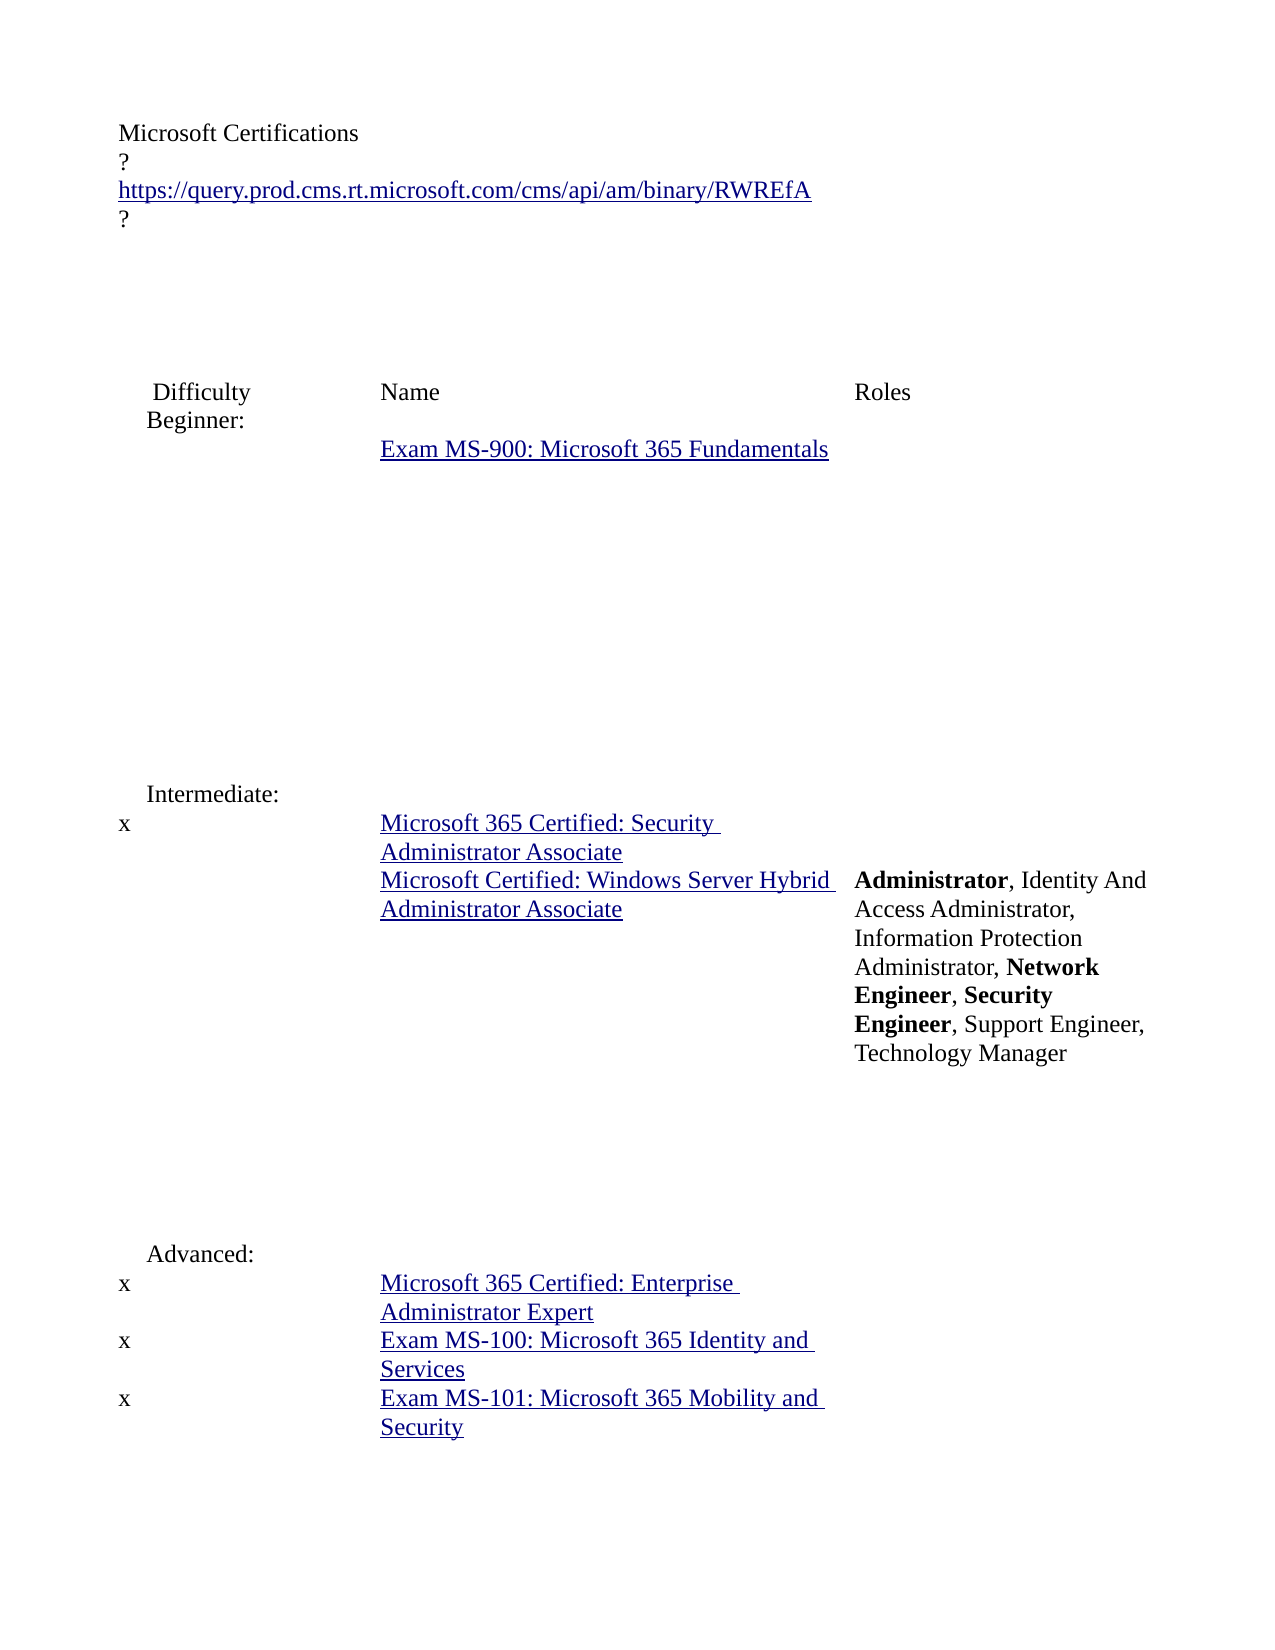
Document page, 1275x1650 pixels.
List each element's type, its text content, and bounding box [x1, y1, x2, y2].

table_cell [380, 521, 854, 549]
table_cell [854, 1498, 1157, 1527]
table_cell [854, 521, 1157, 549]
text https://query.prod.cms.rt.microsoft.com/cms/api/am/binary/RWREfA ? [118, 176, 1157, 233]
table_cell [146, 578, 380, 607]
table_cell [854, 1441, 1157, 1469]
table_cell [118, 1441, 146, 1469]
table_cell [118, 1067, 146, 1096]
table_cell [146, 1498, 380, 1527]
table_cell [854, 1211, 1157, 1239]
table_cell [146, 492, 380, 521]
table_cell [854, 693, 1157, 722]
table_cell [146, 693, 380, 722]
table_cell x [118, 808, 146, 866]
table_cell [118, 722, 146, 751]
table_cell [380, 1153, 854, 1182]
table_cell [380, 406, 854, 434]
table_cell [118, 607, 146, 636]
table_cell [380, 779, 854, 808]
table_cell [118, 521, 146, 549]
table_cell [146, 1211, 380, 1239]
table_cell [146, 1067, 380, 1096]
table_cell [380, 463, 854, 492]
table_cell [118, 549, 146, 578]
table_header Roles [854, 377, 1157, 406]
table_cell [380, 1498, 854, 1527]
table_cell [380, 607, 854, 636]
table_cell [380, 578, 854, 607]
table_cell [380, 1067, 854, 1096]
table_cell [118, 751, 146, 779]
table_cell [118, 1239, 146, 1268]
table_cell [146, 1441, 380, 1469]
table_cell [854, 434, 1157, 463]
table_cell [146, 1182, 380, 1211]
table_cell [118, 406, 146, 434]
table_cell [854, 492, 1157, 521]
table_cell [380, 1182, 854, 1211]
table_cell Microsoft Certified: Windows Server Hybrid Administrator Associate [380, 866, 854, 1067]
table_cell [118, 1211, 146, 1239]
table_cell [854, 1326, 1157, 1383]
table_cell Administrator, Identity And Access Administrator, Information Protection Administrator, Network Engineer, Security Engineer, Support Engineer, Technology Manager [854, 866, 1157, 1067]
table_cell [118, 463, 146, 492]
table_cell [118, 578, 146, 607]
table_cell Advanced: [146, 1239, 380, 1268]
table_cell [380, 636, 854, 664]
table_cell [854, 1096, 1157, 1124]
table_cell Intermediate: [146, 779, 380, 808]
table_cell [146, 808, 380, 866]
table_cell [854, 1124, 1157, 1153]
table_cell [146, 722, 380, 751]
table_cell [118, 1096, 146, 1124]
table_header [118, 377, 146, 406]
table_cell x [118, 1268, 146, 1326]
table_cell [118, 1182, 146, 1211]
table_cell [380, 549, 854, 578]
table_cell Microsoft 365 Certified: Enterprise Administrator Expert [380, 1268, 854, 1326]
table_cell [118, 1153, 146, 1182]
table_cell Microsoft 365 Certified: Security Administrator Associate [380, 808, 854, 866]
table_cell [146, 1124, 380, 1153]
table_cell [854, 1239, 1157, 1268]
table_cell [380, 1441, 854, 1469]
table_cell [380, 1239, 854, 1268]
text Microsoft Certifications [118, 118, 1157, 147]
table_cell Exam MS-900: Microsoft 365 Fundamentals [380, 434, 854, 463]
table_cell [854, 808, 1157, 866]
table_cell [146, 521, 380, 549]
table_cell [146, 434, 380, 463]
table_cell [854, 549, 1157, 578]
table_cell [380, 492, 854, 521]
table_cell [854, 1383, 1157, 1441]
table_cell [854, 1268, 1157, 1326]
table_cell [854, 722, 1157, 751]
table_cell [146, 751, 380, 779]
table_cell [118, 636, 146, 664]
table_cell [118, 1498, 146, 1527]
table_cell [854, 578, 1157, 607]
table_cell [146, 1326, 380, 1383]
table_cell [146, 664, 380, 693]
table_cell x [118, 1383, 146, 1441]
table_cell [854, 607, 1157, 636]
table_cell Exam MS-100: Microsoft 365 Identity and Services [380, 1326, 854, 1383]
table_cell [146, 1153, 380, 1182]
table_cell [118, 492, 146, 521]
table_cell [146, 549, 380, 578]
table_cell [854, 406, 1157, 434]
table_cell [380, 1211, 854, 1239]
table_cell [118, 434, 146, 463]
table_cell [854, 463, 1157, 492]
table_cell [380, 1124, 854, 1153]
table_cell [118, 779, 146, 808]
table_cell [854, 1153, 1157, 1182]
table_cell [118, 1124, 146, 1153]
table_cell [118, 693, 146, 722]
table_cell Exam MS-101: Microsoft 365 Mobility and Security [380, 1383, 854, 1441]
table_cell [854, 779, 1157, 808]
table_cell [854, 1469, 1157, 1498]
table_cell [146, 1383, 380, 1441]
table_cell [854, 1182, 1157, 1211]
table_cell [146, 636, 380, 664]
table_cell [146, 1268, 380, 1326]
text ? [118, 147, 1157, 176]
table_cell [380, 722, 854, 751]
table_cell [854, 751, 1157, 779]
table_cell [380, 664, 854, 693]
table_cell [118, 664, 146, 693]
table_cell [146, 1469, 380, 1498]
table_cell [146, 866, 380, 1067]
table_cell [146, 1096, 380, 1124]
table_cell [118, 866, 146, 1067]
table_header Name [380, 377, 854, 406]
table_cell x [118, 1326, 146, 1383]
table_cell [854, 664, 1157, 693]
table_cell [146, 463, 380, 492]
table_cell [854, 1067, 1157, 1096]
table_cell Beginner: [146, 406, 380, 434]
table_cell [146, 607, 380, 636]
table_cell [380, 1469, 854, 1498]
table_header Difficulty [146, 377, 380, 406]
table_cell [380, 751, 854, 779]
table_cell [118, 1469, 146, 1498]
table_cell [380, 693, 854, 722]
table_cell [380, 1096, 854, 1124]
table_cell [854, 636, 1157, 664]
